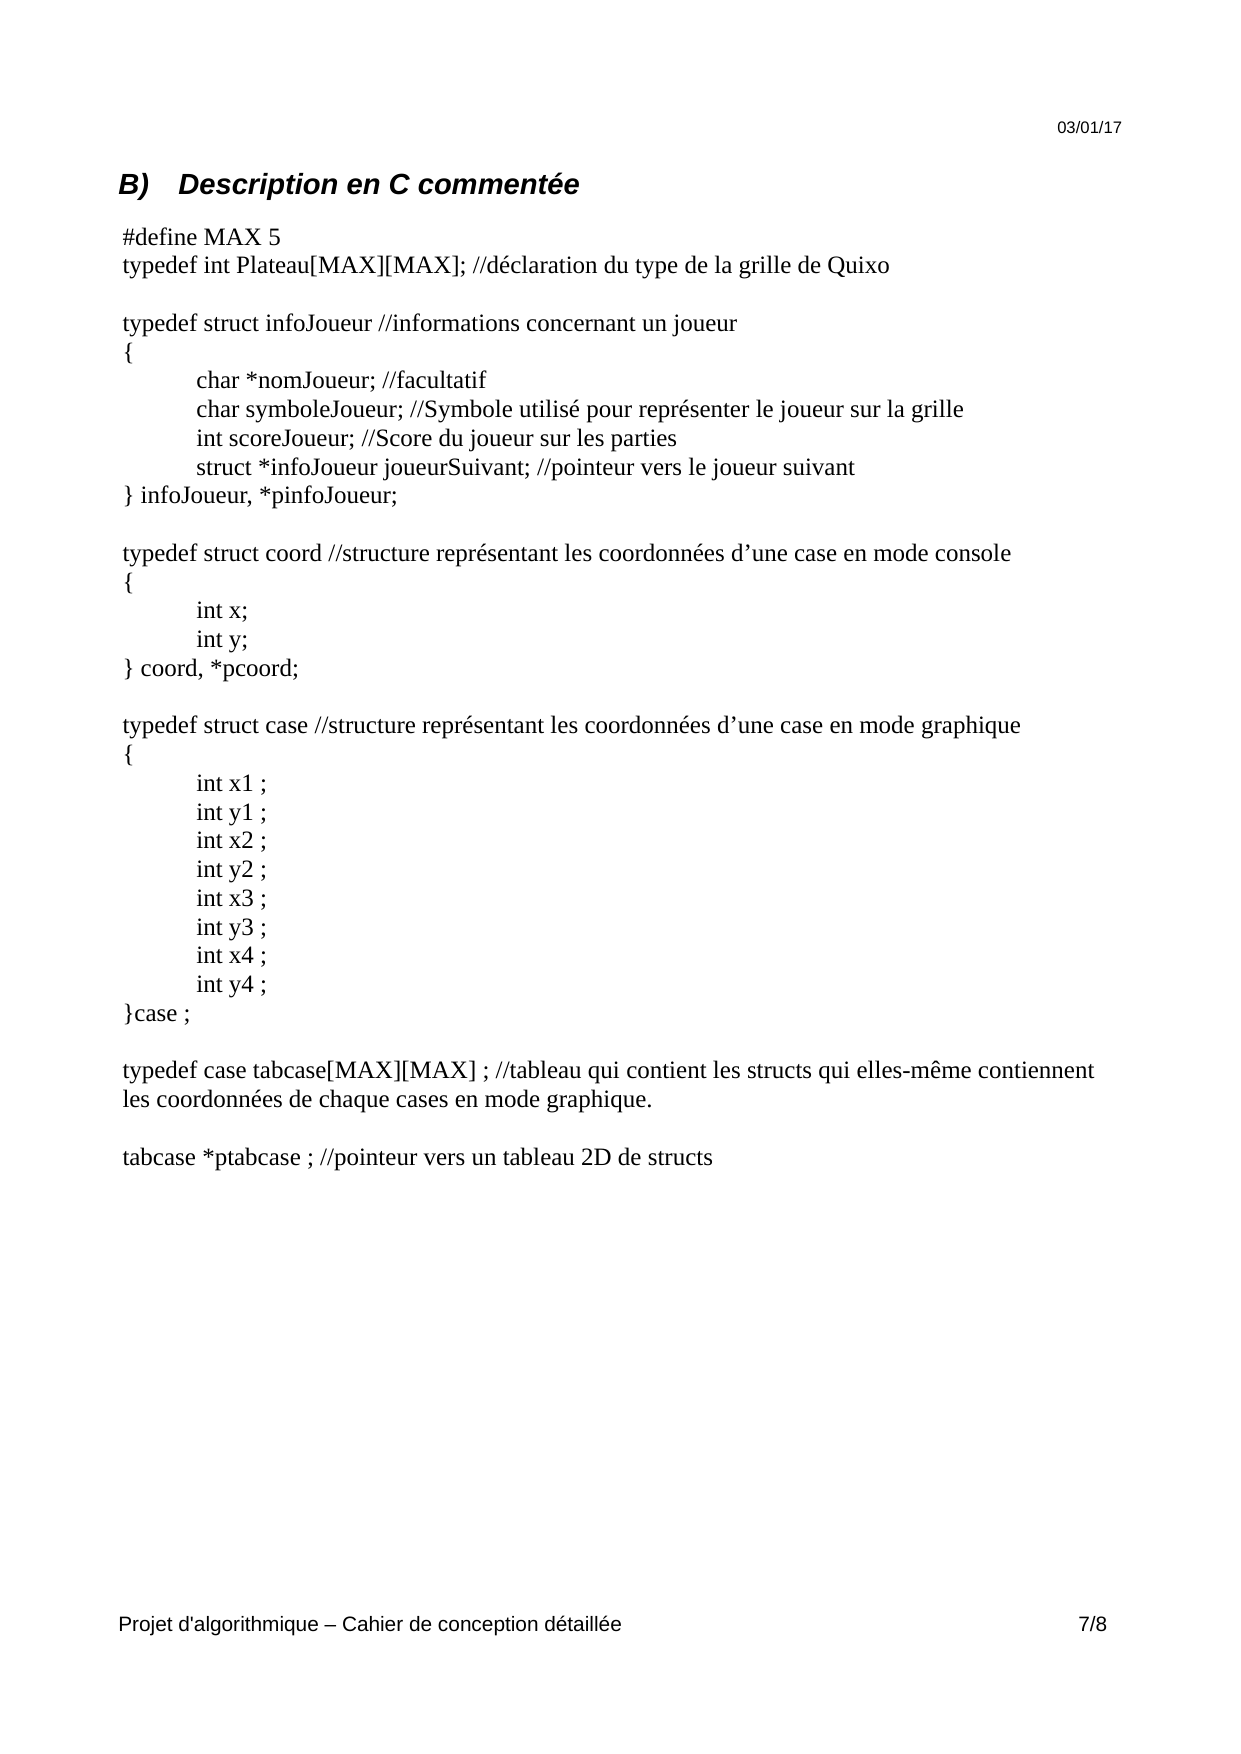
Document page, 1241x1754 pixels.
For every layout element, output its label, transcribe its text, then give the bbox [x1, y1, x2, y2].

subtitle Description en C commentée [118, 167, 1122, 200]
